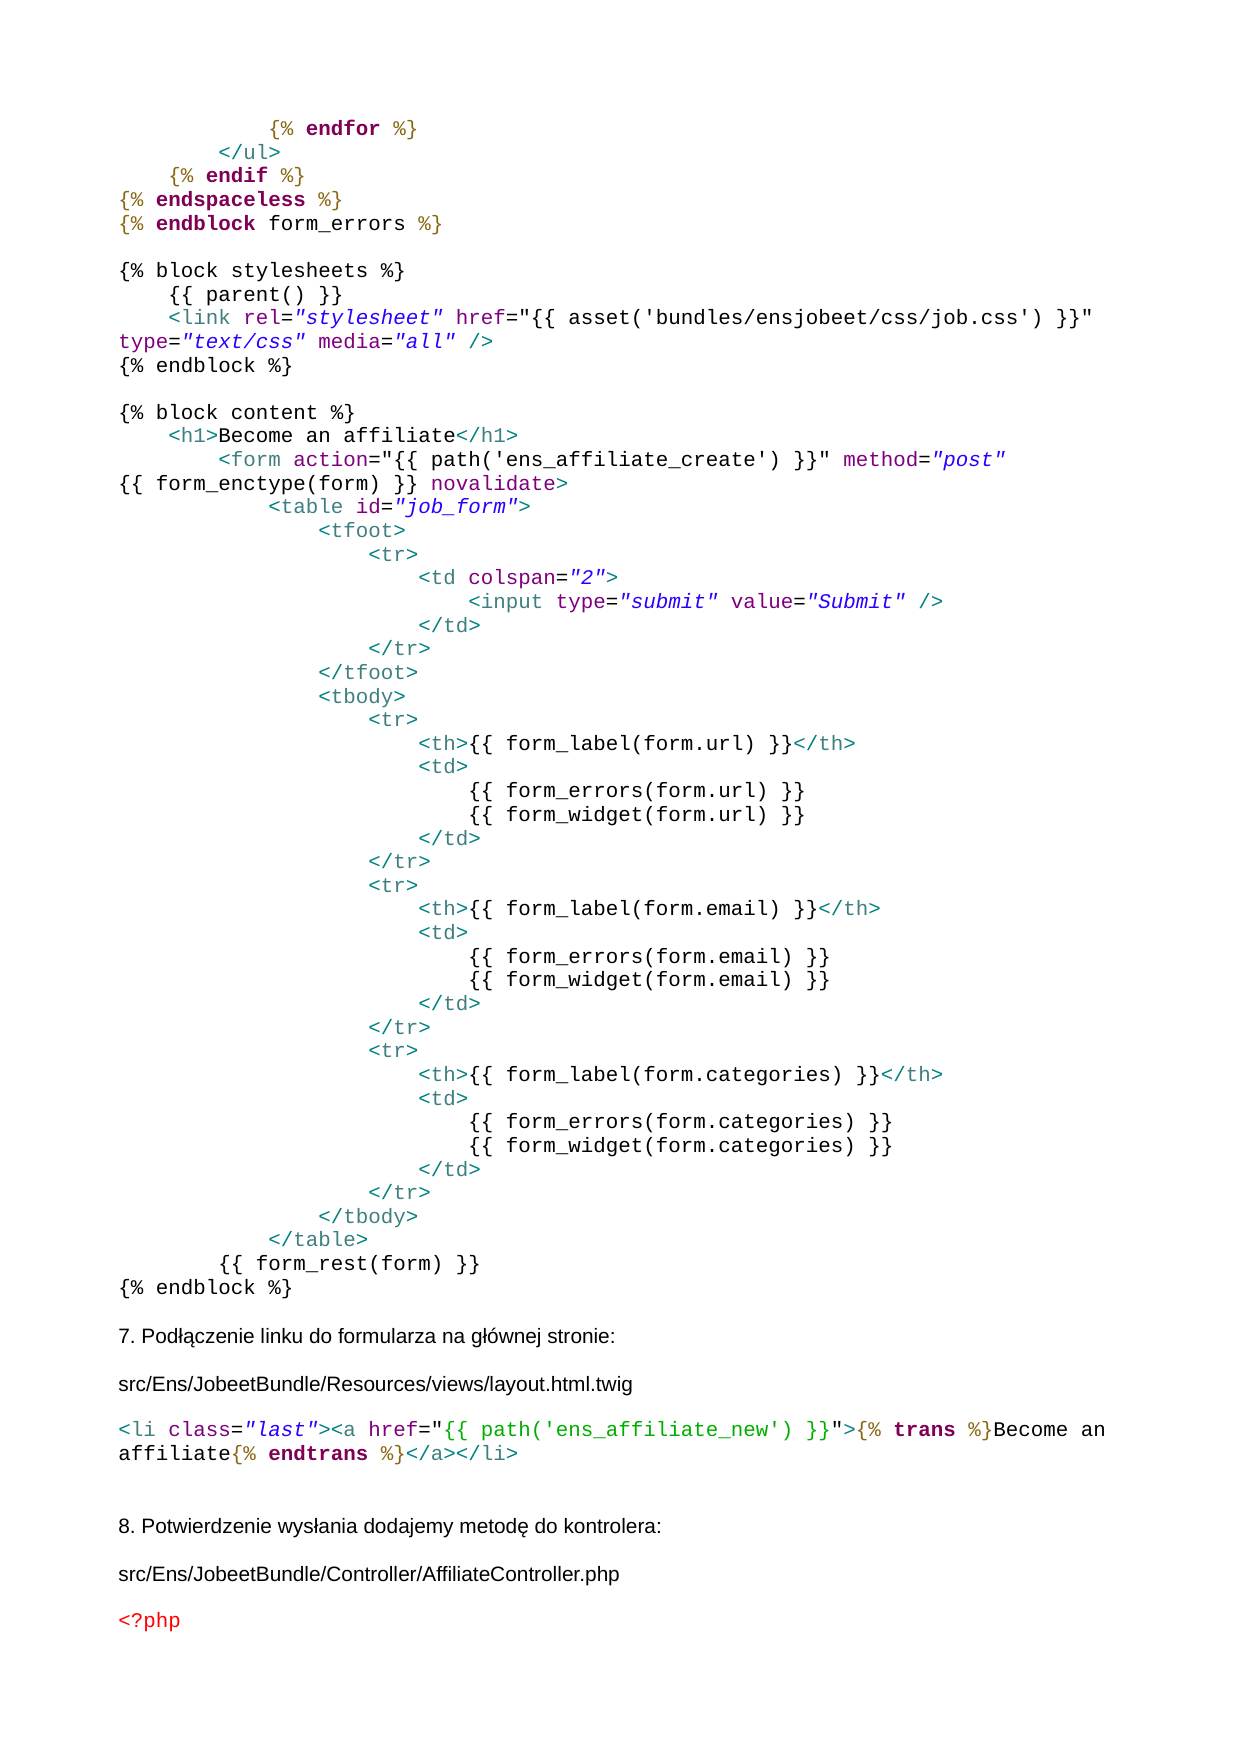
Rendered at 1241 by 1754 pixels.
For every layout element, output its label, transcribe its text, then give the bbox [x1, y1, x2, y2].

text {% endfor %} [118, 118, 1122, 142]
text <tr> [118, 1040, 1122, 1064]
text src/Ens/JobeetBundle/Controller/AffiliateController.php [118, 1562, 1122, 1586]
text {{ parent() }} [118, 284, 1122, 307]
text src/Ens/JobeetBundle/Resources/views/layout.html.twig [118, 1372, 1122, 1396]
text </td> [118, 993, 1122, 1017]
text </ul> [118, 142, 1122, 165]
text <th>{{ form_label(form.url) }}</th> [118, 733, 1122, 757]
text </tr> [118, 1017, 1122, 1040]
text {{ form_errors(form.url) }} [118, 780, 1122, 804]
text <td> [118, 922, 1122, 946]
text <h1>Become an affiliate</h1> [118, 426, 1122, 449]
text </tfoot> [118, 662, 1122, 686]
text {% endspaceless %} [118, 189, 1122, 213]
text <form action="{{ path('ens_affiliate_create') }}" method="post" {{ form_enctype(form) }} novalidate> [118, 449, 1122, 496]
text {{ form_widget(form.email) }} [118, 969, 1122, 993]
text <?php [118, 1610, 1122, 1633]
text {% endblock form_errors %} [118, 213, 1122, 236]
text <td colspan="2"> [118, 567, 1122, 591]
text </td> [118, 615, 1122, 638]
text <tr> [118, 709, 1122, 733]
text <td> [118, 757, 1122, 780]
text </tbody> [118, 1206, 1122, 1229]
text <tfoot> [118, 520, 1122, 544]
text {% endblock %} [118, 354, 1122, 378]
text <input type="submit" value="Submit" /> [118, 591, 1122, 615]
text {{ form_errors(form.email) }} [118, 946, 1122, 969]
text </td> [118, 1158, 1122, 1182]
text {{ form_widget(form.categories) }} [118, 1135, 1122, 1158]
text 8. Potwierdzenie wysłania dodajemy metodę do kontrolera: [118, 1514, 1122, 1538]
text {% block stylesheets %} [118, 260, 1122, 284]
text {% block content %} [118, 402, 1122, 426]
text <th>{{ form_label(form.email) }}</th> [118, 898, 1122, 922]
text <tr> [118, 544, 1122, 567]
text {% endblock %} [118, 1277, 1122, 1300]
text {{ form_rest(form) }} [118, 1253, 1122, 1277]
text </td> [118, 827, 1122, 851]
text <link rel="stylesheet" href="{{ asset('bundles/ensjobeet/css/job.css') }}" type="text/css" media="all" /> [118, 307, 1122, 354]
text 7. Podłączenie linku do formularza na głównej stronie: [118, 1324, 1122, 1348]
text <tbody> [118, 686, 1122, 709]
text <tr> [118, 875, 1122, 898]
text <th>{{ form_label(form.categories) }}</th> [118, 1064, 1122, 1088]
text {{ form_widget(form.url) }} [118, 804, 1122, 827]
text </tr> [118, 638, 1122, 662]
text <table id="job_form"> [118, 496, 1122, 520]
text </tr> [118, 1182, 1122, 1206]
text <td> [118, 1088, 1122, 1111]
text <li class="last"><a href="{{ path('ens_affiliate_new') }}">{% trans %}Become an affiliate{% endtrans %}</a></li> [118, 1419, 1122, 1467]
text </tr> [118, 851, 1122, 875]
text {{ form_errors(form.categories) }} [118, 1111, 1122, 1135]
text </table> [118, 1229, 1122, 1253]
text {% endif %} [118, 165, 1122, 189]
